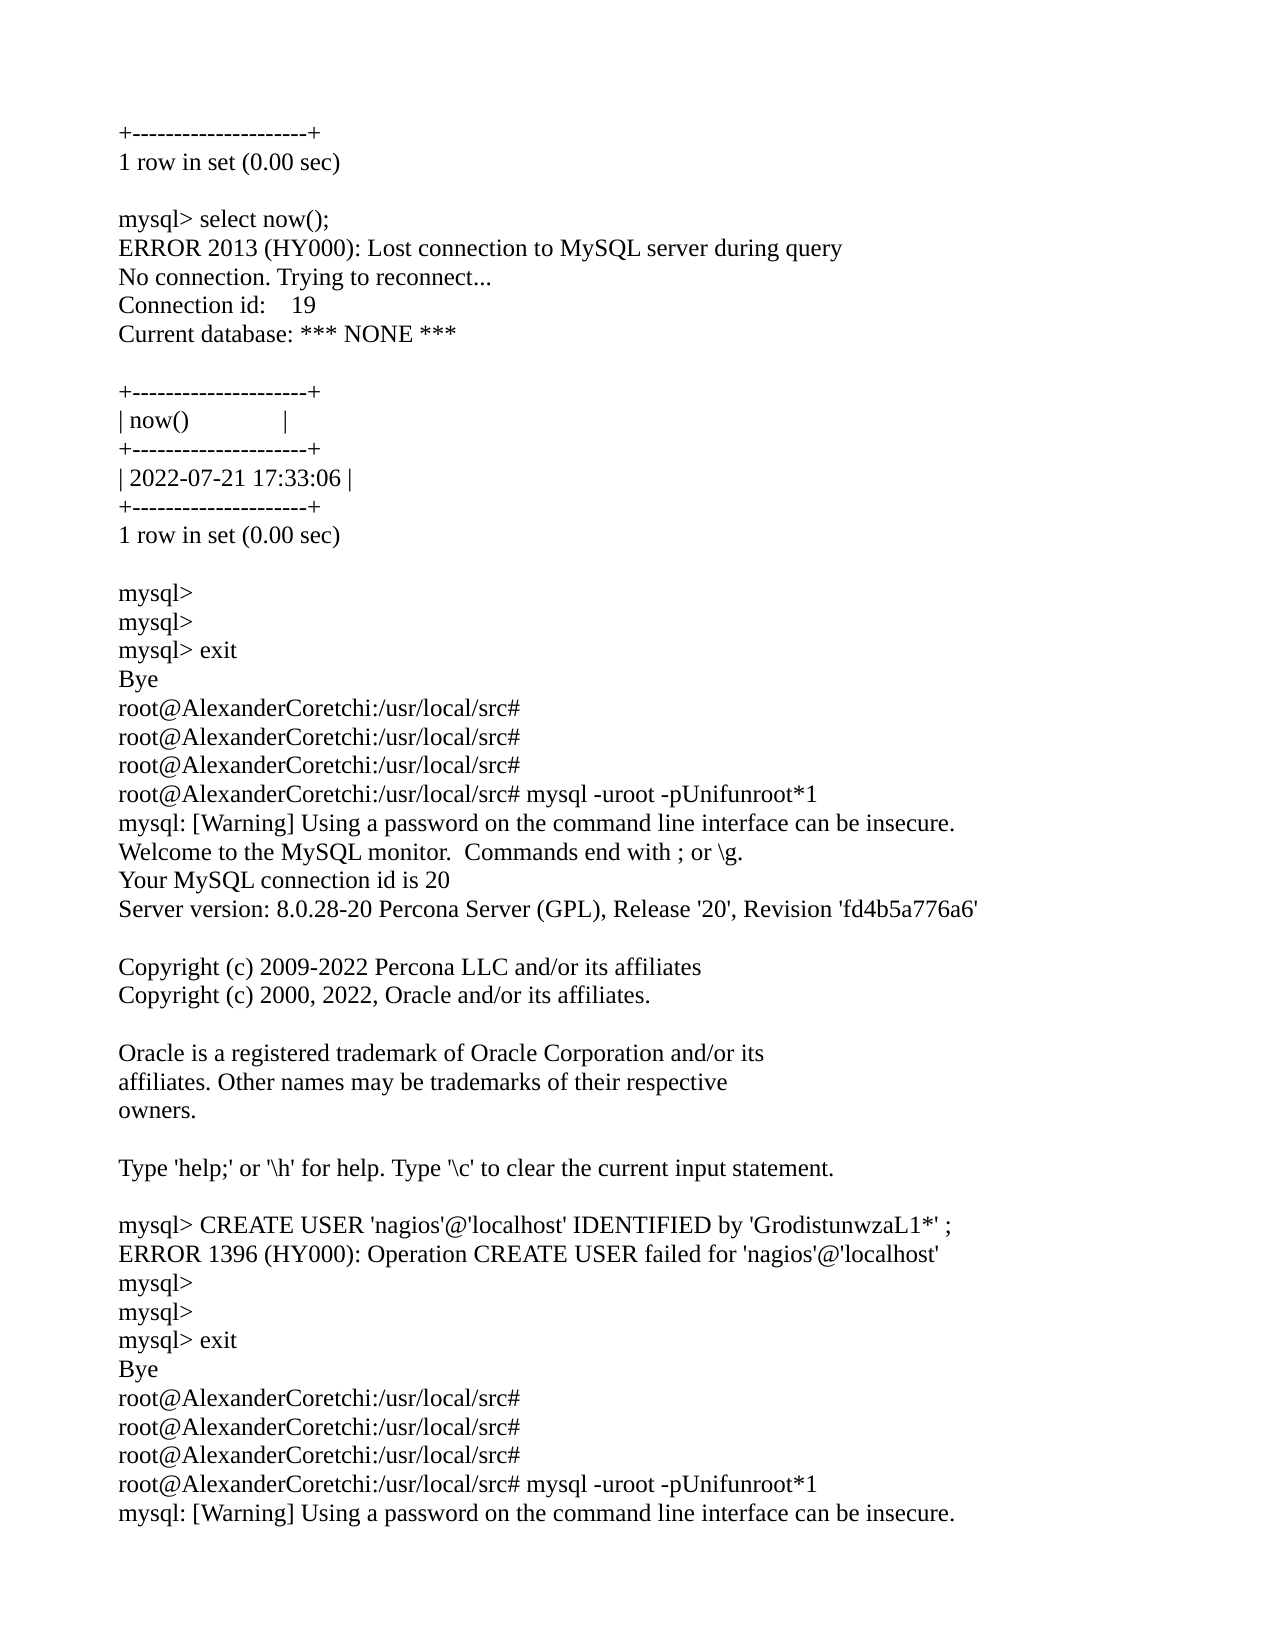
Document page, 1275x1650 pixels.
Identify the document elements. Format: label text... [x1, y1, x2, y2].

text mysql> [118, 578, 1157, 607]
text mysql> exit [118, 636, 1157, 664]
text root@AlexanderCoretchi:/usr/local/src# [118, 722, 1157, 751]
text +---------------------+ [118, 492, 1157, 521]
text Welcome to the MySQL monitor. Commands end with ; or \g. [118, 837, 1157, 866]
text Connection id: 19 [118, 291, 1157, 319]
text root@AlexanderCoretchi:/usr/local/src# [118, 693, 1157, 722]
text root@AlexanderCoretchi:/usr/local/src# [118, 1412, 1157, 1441]
text +---------------------+ [118, 377, 1157, 406]
text Oracle is a registered trademark of Oracle Corporation and/or its [118, 1038, 1157, 1067]
text owners. [118, 1096, 1157, 1124]
text mysql> [118, 1297, 1157, 1326]
text mysql> [118, 1268, 1157, 1297]
text Copyright (c) 2009-2022 Percona LLC and/or its affiliates [118, 952, 1157, 981]
text mysql: [Warning] Using a password on the command line interface can be insecure. [118, 808, 1157, 837]
text root@AlexanderCoretchi:/usr/local/src# [118, 1383, 1157, 1412]
text mysql: [Warning] Using a password on the command line interface can be insecure. [118, 1498, 1157, 1527]
text +---------------------+ [118, 434, 1157, 463]
text Current database: *** NONE *** [118, 319, 1157, 348]
text ERROR 1396 (HY000): Operation CREATE USER failed for 'nagios'@'localhost' [118, 1239, 1157, 1268]
text mysql> select now(); [118, 204, 1157, 233]
text 1 row in set (0.00 sec) [118, 521, 1157, 549]
text Copyright (c) 2000, 2022, Oracle and/or its affiliates. [118, 981, 1157, 1009]
text Bye [118, 664, 1157, 693]
text 1 row in set (0.00 sec) [118, 147, 1157, 176]
text | 2022-07-21 17:33:06 | [118, 463, 1157, 492]
text Bye [118, 1354, 1157, 1383]
text mysql> CREATE USER 'nagios'@'localhost' IDENTIFIED by 'GrodistunwzaL1*' ; [118, 1211, 1157, 1239]
text Your MySQL connection id is 20 [118, 866, 1157, 894]
text root@AlexanderCoretchi:/usr/local/src# [118, 1441, 1157, 1469]
text mysql> exit [118, 1326, 1157, 1354]
text root@AlexanderCoretchi:/usr/local/src# mysql -uroot -pUnifunroot*1 [118, 779, 1157, 808]
text affiliates. Other names may be trademarks of their respective [118, 1067, 1157, 1096]
text | now() | [118, 406, 1157, 434]
text No connection. Trying to reconnect... [118, 262, 1157, 291]
text +---------------------+ [118, 118, 1157, 147]
text Type 'help;' or '\h' for help. Type '\c' to clear the current input statement. [118, 1153, 1157, 1182]
text ERROR 2013 (HY000): Lost connection to MySQL server during query [118, 233, 1157, 262]
text root@AlexanderCoretchi:/usr/local/src# [118, 751, 1157, 779]
text mysql> [118, 607, 1157, 636]
text root@AlexanderCoretchi:/usr/local/src# mysql -uroot -pUnifunroot*1 [118, 1469, 1157, 1498]
text Server version: 8.0.28-20 Percona Server (GPL), Release '20', Revision 'fd4b5a776a6' [118, 894, 1157, 923]
